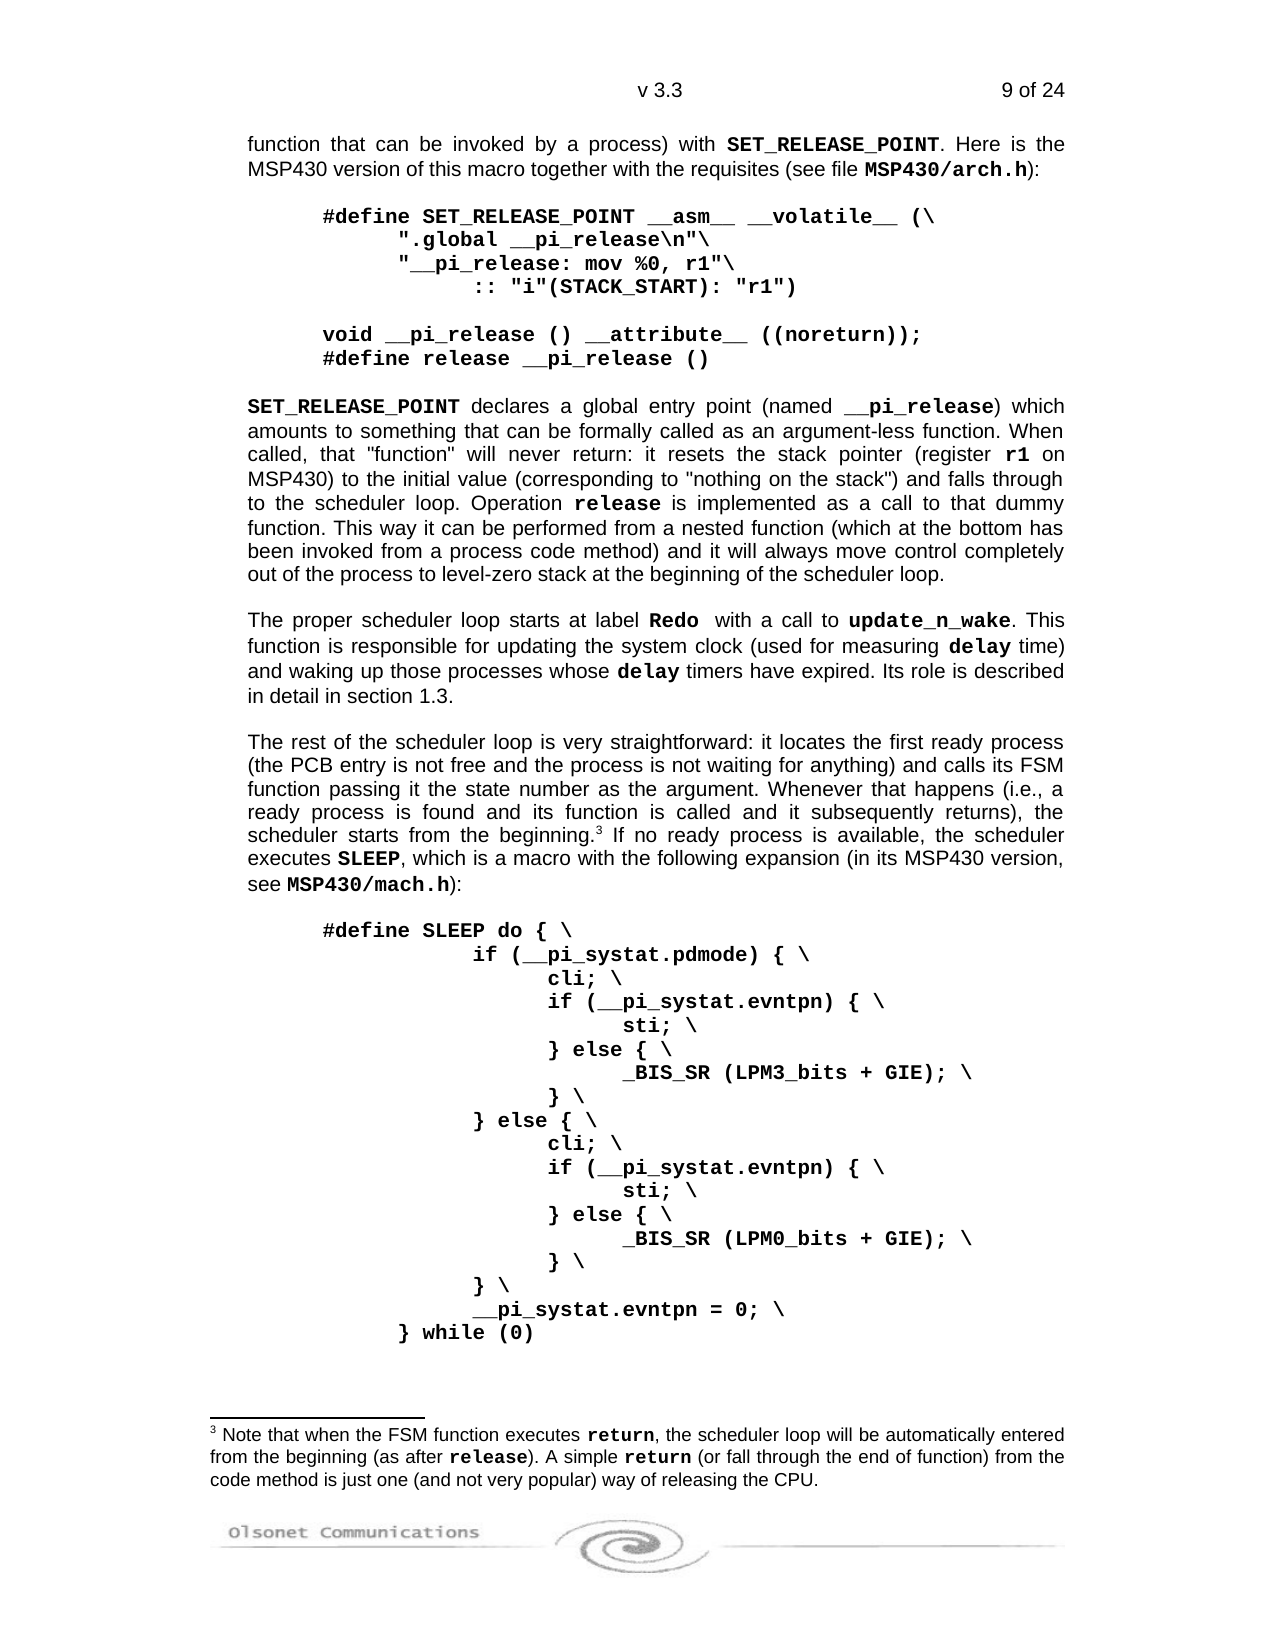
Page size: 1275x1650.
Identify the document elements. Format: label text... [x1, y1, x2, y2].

text _BIS_SR (LPM0_bits + GIE); \ [247, 1228, 1065, 1251]
text } \ [247, 1086, 1065, 1109]
text } else { \ [247, 1204, 1065, 1228]
text "__pi_release: mov %0, r1"\ [247, 253, 1065, 277]
text if (__pi_systat.evntpn) { \ [247, 991, 1065, 1015]
text } \ [247, 1275, 1065, 1299]
text } while (0) [247, 1322, 1065, 1346]
text The rest of the scheduler loop is very straightforward: it locates the first ready process (the PCB entry is not free and the process is not waiting for anything) and calls its FSM function passing it the state number as the argument. Whenever that happens (i.e., a ready process is found and its function is called and it subsequently returns), the scheduler starts from the beginning. If no ready process is available, the scheduler executes SLEEP, which is a macro with the following expansion (in its MSP430 version, see MSP430/mach.h): [247, 731, 1065, 897]
text void __pi_release () __attribute__ ((noreturn)); [247, 324, 1065, 347]
text :: "i"(STACK_START): "r1") [247, 277, 1065, 300]
text cli; \ [247, 968, 1065, 991]
text sti; \ [247, 1015, 1065, 1039]
text #define release __pi_release () [247, 347, 1065, 371]
text #define SET_RELEASE_POINT __asm__ __volatile__ (\ [247, 206, 1065, 229]
picture [210, 1504, 1065, 1596]
text SET_RELEASE_POINT declares a global entry point (named __pi_release) which amounts to something that can be formally called as an argument-less function. When called, that "function" will never return: it resets the stack pointer (register r1 on MSP430) to the initial value (corresponding to "nothing on the stack") and falls through to the scheduler loop. Operation release is implemented as a call to that dummy function. This way it can be performed from a nested function (which at the bottom has been invoked from a process code method) and it will always move control completely out of the process to level-zero stack at the beginning of the scheduler loop. [247, 394, 1065, 586]
text } else { \ [247, 1039, 1065, 1062]
text __pi_systat.evntpn = 0; \ [247, 1299, 1065, 1322]
text The proper scheduler loop starts at label Redo with a call to update_n_wake. This function is responsible for updating the system clock (used for measuring delay time) and waking up those processes whose delay timers have expired. Its role is described in detail in section 1.3. [247, 609, 1065, 708]
text } else { \ [247, 1109, 1065, 1133]
text if (__pi_systat.pdmode) { \ [247, 944, 1065, 968]
text _BIS_SR (LPM3_bits + GIE); \ [247, 1062, 1065, 1086]
text Note that when the FSM function executes return, the scheduler loop will be automatically entered from the beginning (as after release). A simple return (or fall through the end of function) from the code method is just one (and not very popular) way of releasing the CPU. [210, 1424, 1065, 1490]
text #define SLEEP do { \ [247, 920, 1065, 944]
text ".global __pi_release\n"\ [247, 229, 1065, 253]
text cli; \ [247, 1133, 1065, 1157]
text sti; \ [247, 1181, 1065, 1204]
text if (__pi_systat.evntpn) { \ [247, 1157, 1065, 1181]
text function that can be invoked by a process) with SET_RELEASE_POINT. Here is the MSP430 version of this macro together with the requisites (see file MSP430/arch.h): [247, 132, 1065, 182]
text } \ [247, 1251, 1065, 1275]
